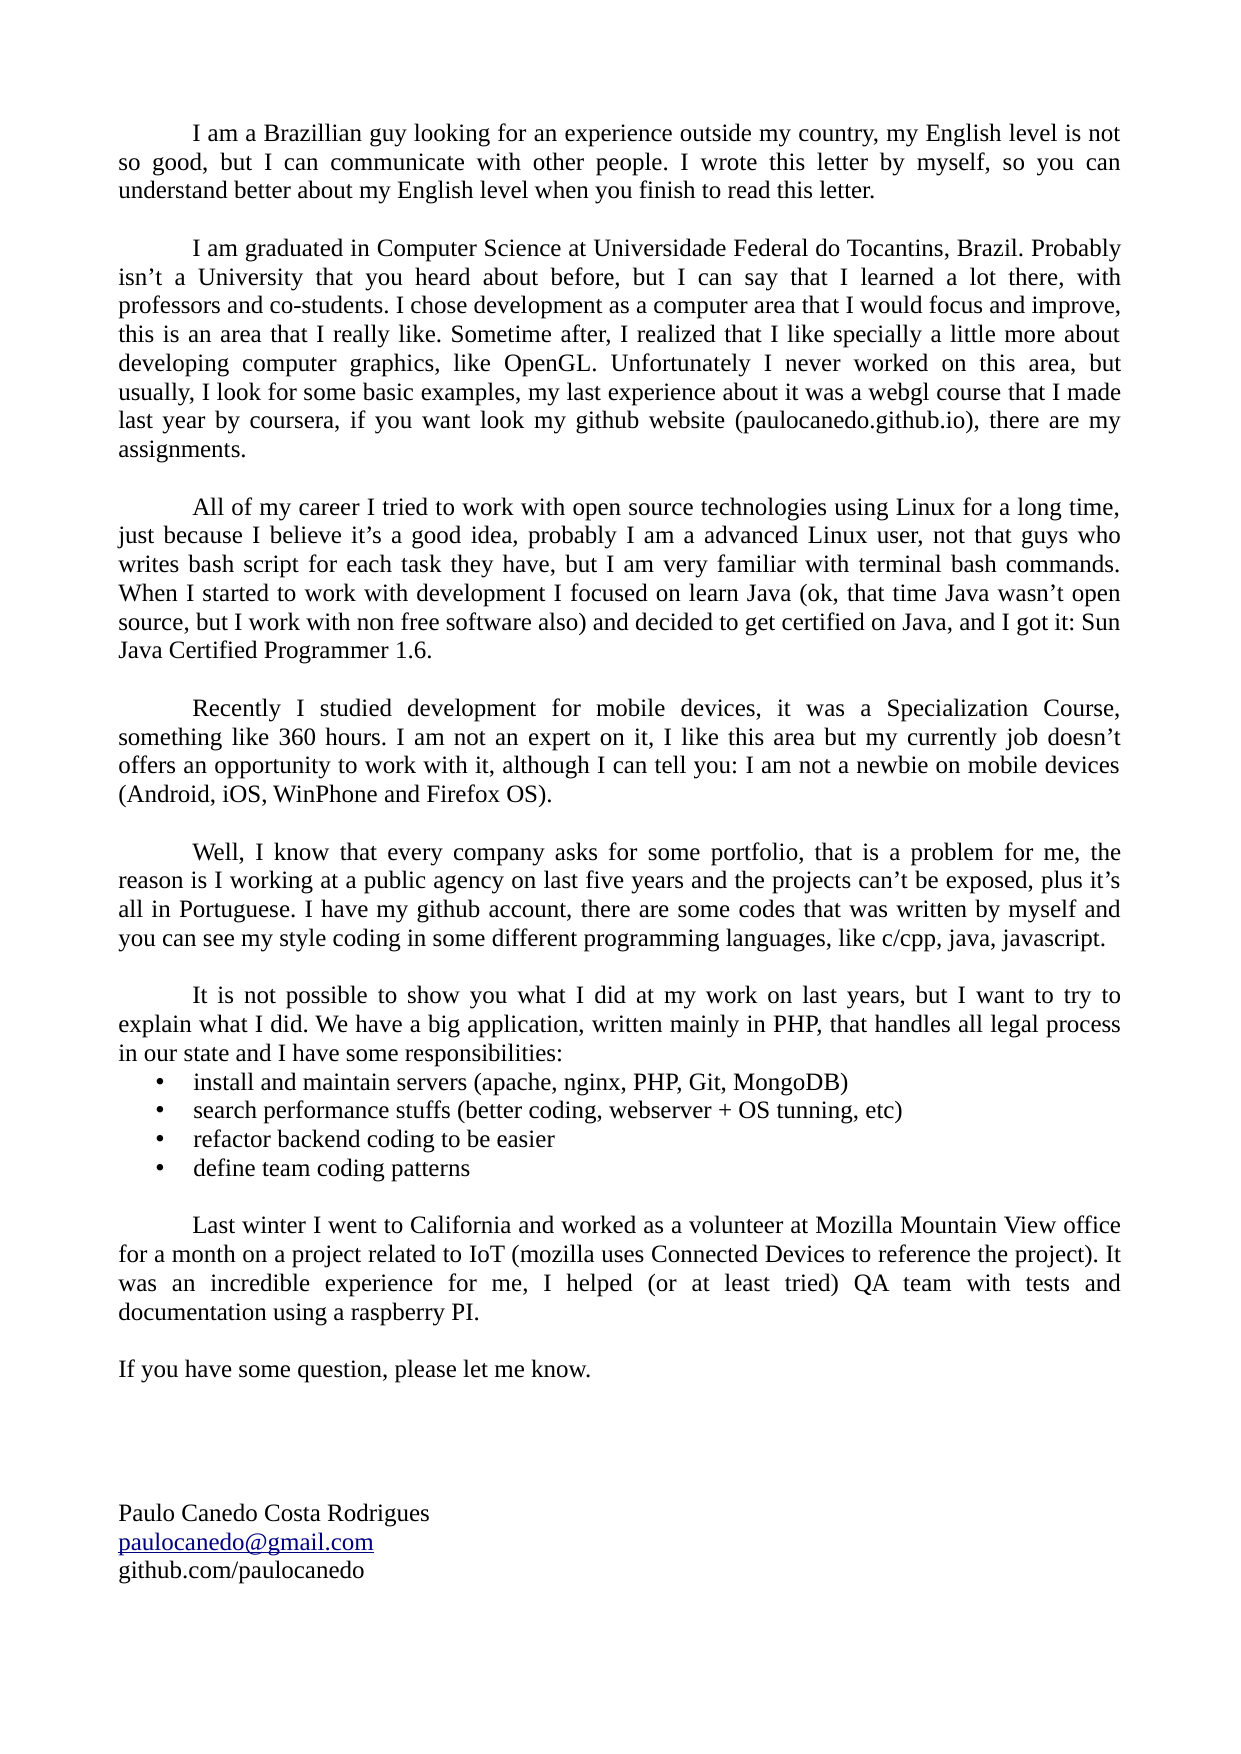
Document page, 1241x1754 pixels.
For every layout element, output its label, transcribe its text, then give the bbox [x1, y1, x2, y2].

list define team coding patterns [156, 1153, 1122, 1182]
list search performance stuffs (better coding, webserver + OS tunning, etc) [156, 1096, 1122, 1124]
text Last winter I went to California and worked as a volunteer at Mozilla Mountain View office for a month on a project related to IoT (mozilla uses Connected Devices to reference the project). It was an incredible experience for me, I helped (or at least tried) QA team with tests and documentation using a raspberry PI. [118, 1211, 1122, 1326]
text Well, I know that every company asks for some portfolio, that is a problem for me, the reason is I working at a public agency on last five years and the projects can’t be exposed, plus it’s all in Portuguese. I have my github account, there are some codes that was written by myself and you can see my style coding in some different programming languages, like c/cpp, java, javascript. [118, 837, 1122, 952]
text It is not possible to show you what I did at my work on last years, but I want to try to explain what I did. We have a big application, written mainly in PHP, that handles all legal process in our state and I have some responsibilities: [118, 981, 1122, 1067]
text github.com/paulocanedo [118, 1556, 1122, 1584]
text I am graduated in Computer Science at Universidade Federal do Tocantins, Brazil. Probably isn’t a University that you heard about before, but I can say that I learned a lot there, with professors and co-students. I chose development as a computer area that I would focus and improve, this is an area that I really like. Sometime after, I realized that I like specially a little more about developing computer graphics, like OpenGL. Unfortunately I never worked on this area, but usually, I look for some basic examples, my last experience about it was a webgl course that I made last year by coursera, if you want look my github website (paulocanedo.github.io), there are my assignments. [118, 233, 1122, 463]
text paulocanedo@gmail.com [118, 1527, 1122, 1556]
list refactor backend coding to be easier [156, 1124, 1122, 1153]
text All of my career I tried to work with open source technologies using Linux for a long time, just because I believe it’s a good idea, probably I am a advanced Linux user, not that guys who writes bash script for each task they have, but I am very familiar with terminal bash commands. When I started to work with development I focused on learn Java (ok, that time Java wasn’t open source, but I work with non free software also) and decided to get certified on Java, and I got it: Sun Java Certified Programmer 1.6. [118, 492, 1122, 664]
text I am a Brazillian guy looking for an experience outside my country, my English level is not so good, but I can communicate with other people. I wrote this letter by myself, so you can understand better about my English level when you finish to read this letter. [118, 118, 1122, 204]
list install and maintain servers (apache, nginx, PHP, Git, MongoDB) [156, 1067, 1122, 1096]
text Paulo Canedo Costa Rodrigues [118, 1498, 1122, 1527]
text If you have some question, please let me know. [118, 1354, 1122, 1383]
text Recently I studied development for mobile devices, it was a Specialization Course, something like 360 hours. I am not an expert on it, I like this area but my currently job doesn’t offers an opportunity to work with it, although I can tell you: I am not a newbie on mobile devices (Android, iOS, WinPhone and Firefox OS). [118, 693, 1122, 808]
